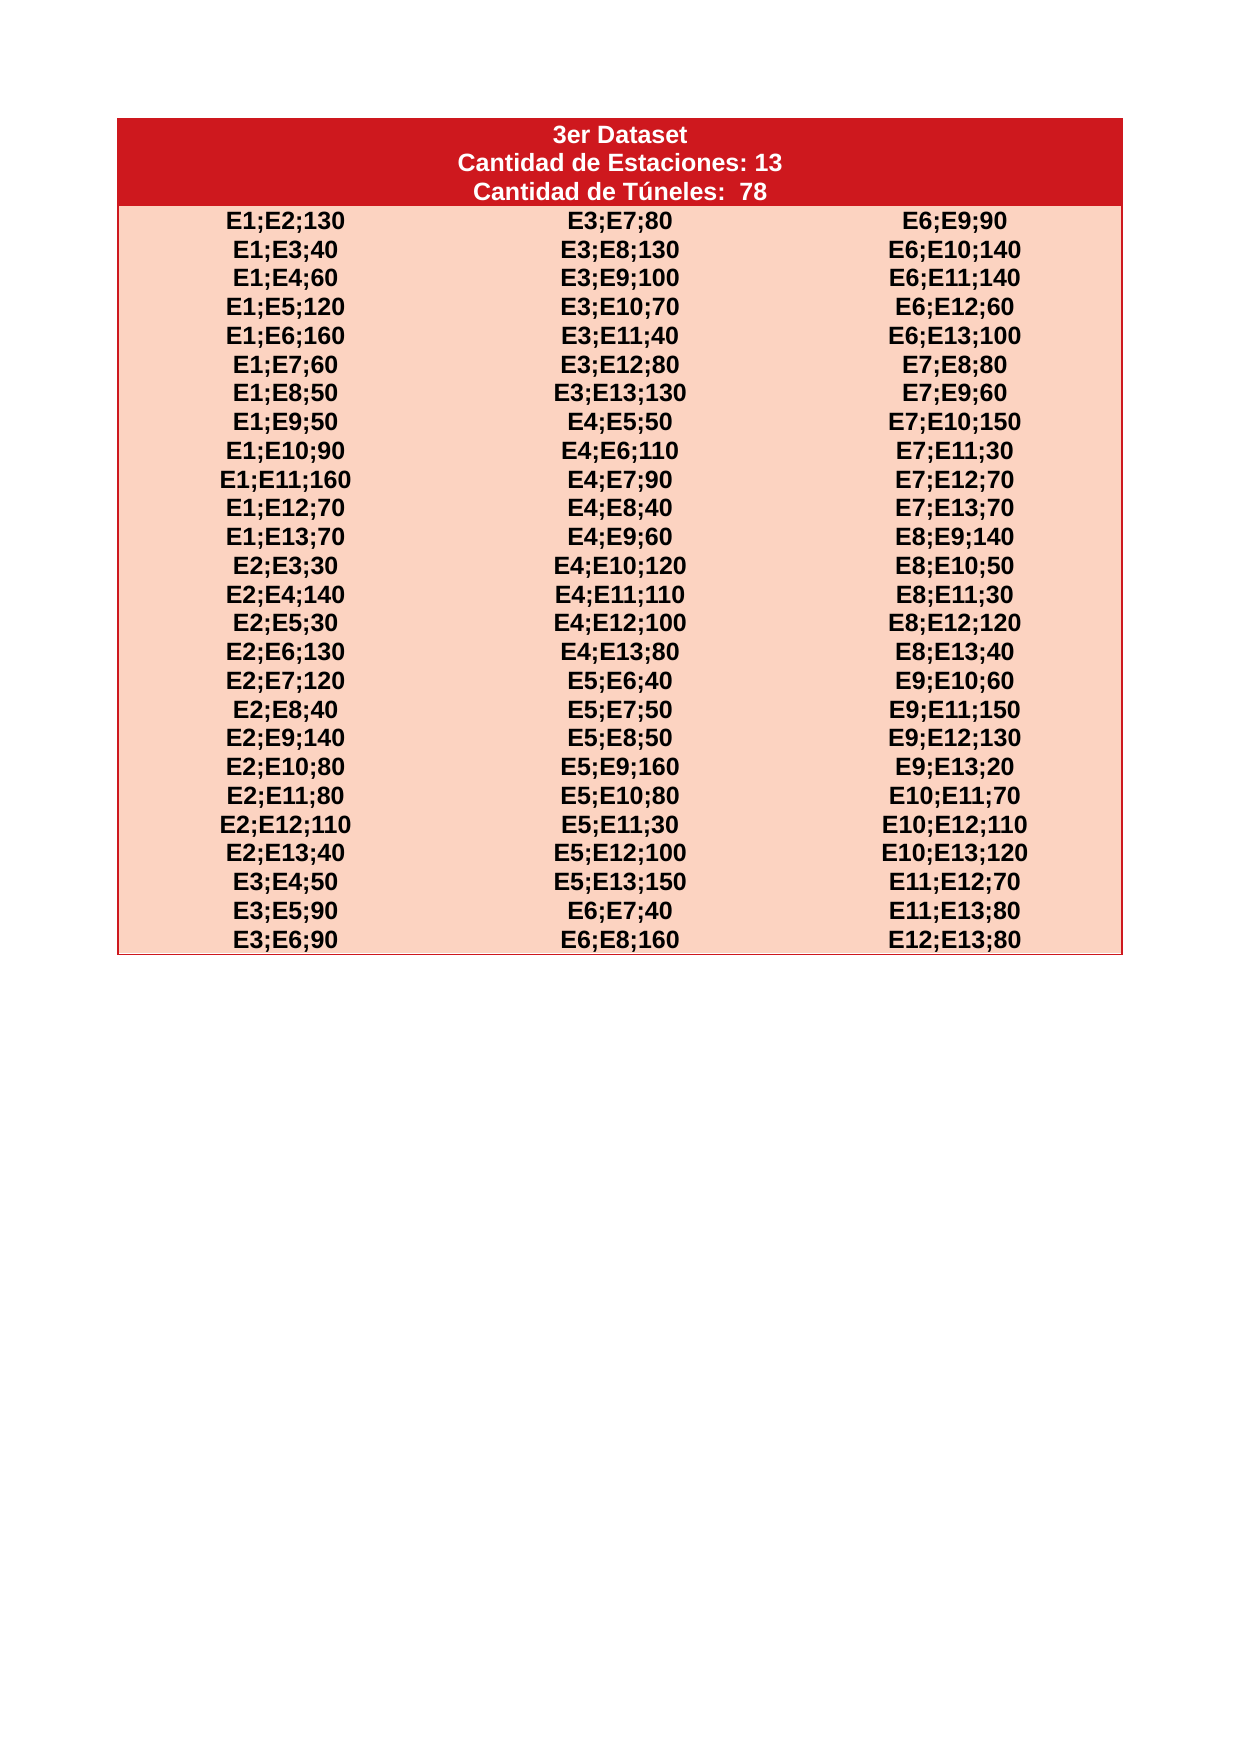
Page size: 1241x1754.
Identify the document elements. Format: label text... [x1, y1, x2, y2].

table_cell E3;E7;80 E3;E8;130 E3;E9;100 E3;E10;70 E3;E11;40 E3;E12;80 E3;E13;130 E4;E5;50 E4;E6;110 E4;E7;90 E4;E8;40 E4;E9;60 E4;E10;120 E4;E11;110 E4;E12;100 E4;E13;80 E5;E6;40 E5;E7;50 E5;E8;50 E5;E9;160 E5;E10;80 E5;E11;30 E5;E12;100 E5;E13;150 E6;E7;40 E6;E8;160 [453, 206, 787, 953]
table_header 3er Dataset Cantidad de Estaciones: 13 Cantidad de Túneles: 78 [119, 120, 1121, 206]
table_cell E6;E9;90 E6;E10;140 E6;E11;140 E6;E12;60 E6;E13;100 E7;E8;80 E7;E9;60 E7;E10;150 E7;E11;30 E7;E12;70 E7;E13;70 E8;E9;140 E8;E10;50 E8;E11;30 E8;E12;120 E8;E13;40 E9;E10;60 E9;E11;150 E9;E12;130 E9;E13;20 E10;E11;70 E10;E12;110 E10;E13;120 E11;E12;70 E11;E13;80 E12;E13;80 [787, 206, 1121, 953]
table_cell E1;E2;130 E1;E3;40 E1;E4;60 E1;E5;120 E1;E6;160 E1;E7;60 E1;E8;50 E1;E9;50 E1;E10;90 E1;E11;160 E1;E12;70 E1;E13;70 E2;E3;30 E2;E4;140 E2;E5;30 E2;E6;130 E2;E7;120 E2;E8;40 E2;E9;140 E2;E10;80 E2;E11;80 E2;E12;110 E2;E13;40 E3;E4;50 E3;E5;90 E3;E6;90 [119, 206, 453, 953]
